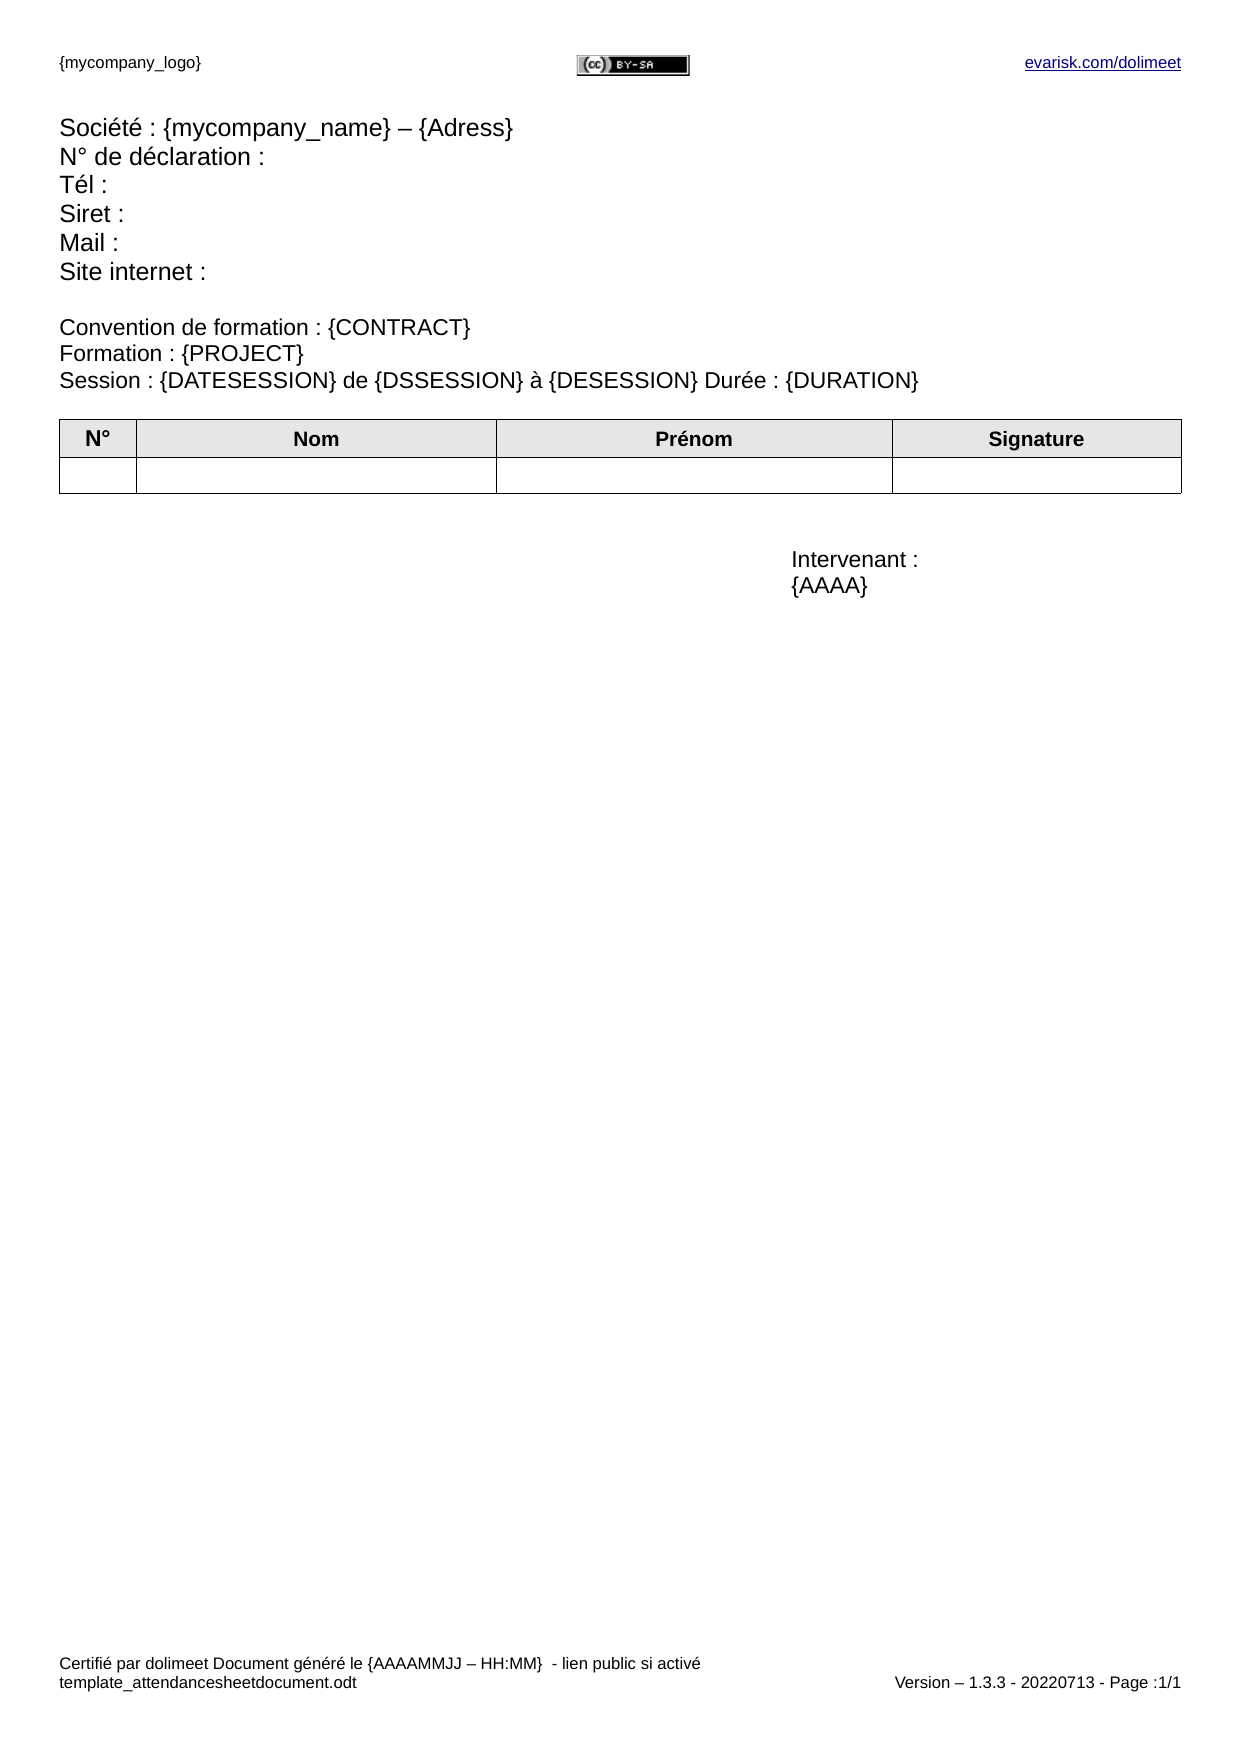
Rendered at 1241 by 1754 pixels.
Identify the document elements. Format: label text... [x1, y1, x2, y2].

text Convention de formation : {CONTRACT} [59, 314, 1181, 340]
table_cell [893, 458, 1181, 493]
text Formation : {PROJECT} [59, 340, 1181, 367]
table_cell [497, 458, 892, 493]
text Société : {mycompany_name} – {Adress} [59, 113, 1181, 141]
text Siret : [59, 199, 1181, 228]
table_header Signature [893, 420, 1181, 457]
table_cell [60, 458, 136, 493]
table_cell [137, 458, 496, 493]
text Mail : [59, 228, 1181, 256]
text Session : {DATESESSION} de {DSSESSION} à {DESESSION} Durée : {DURATION} [59, 367, 1181, 393]
text Tél : [59, 170, 1181, 199]
picture [576, 55, 690, 76]
table_header Prénom [497, 420, 892, 457]
table_header Nom [137, 420, 496, 457]
text N° de déclaration : [59, 141, 1181, 170]
text {AAAA} [59, 572, 1181, 598]
table_header N° [60, 420, 136, 457]
text Site internet : [59, 256, 1181, 285]
text Intervenant : [59, 546, 1181, 572]
